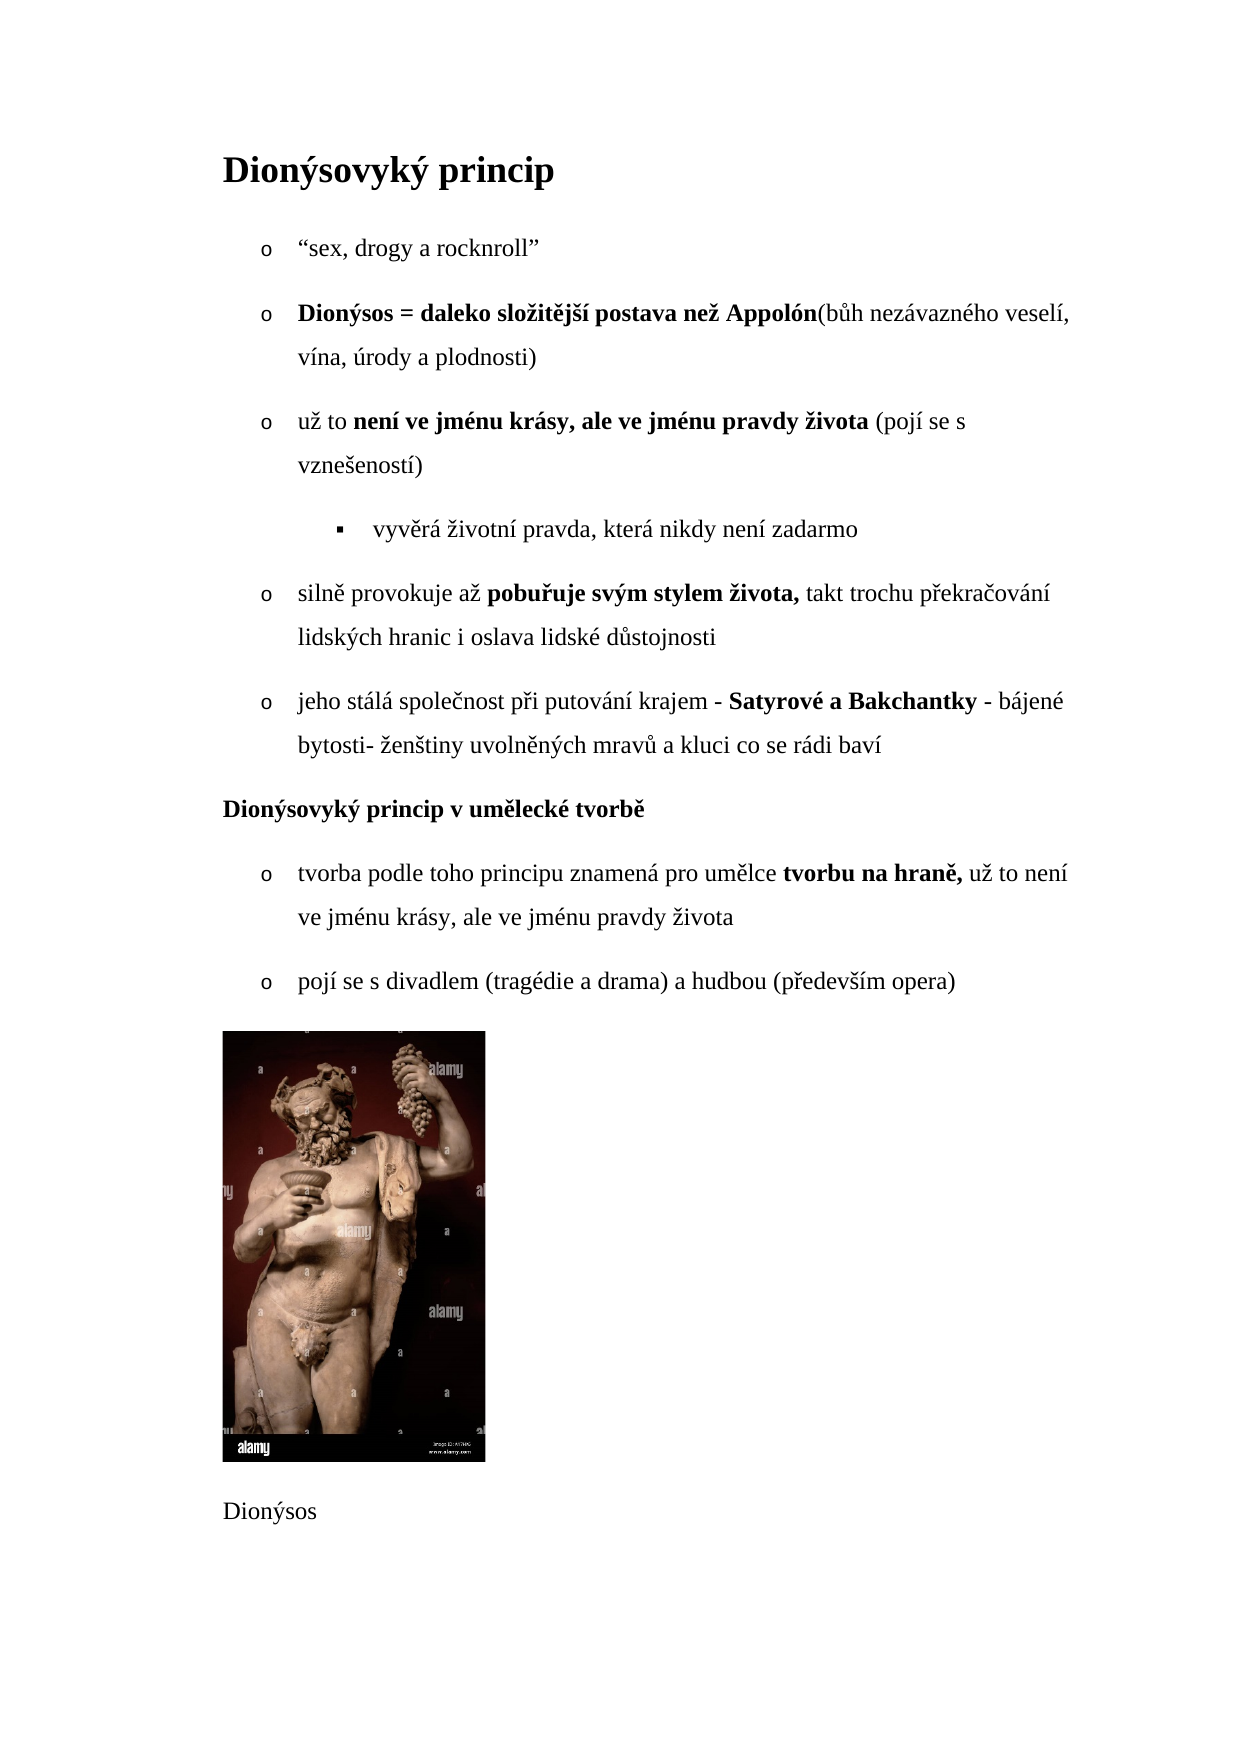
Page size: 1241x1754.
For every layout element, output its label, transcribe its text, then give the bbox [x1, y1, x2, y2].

text Dionýsos [223, 1496, 1093, 1525]
list už to není ve jménu krásy, ale ve jménu pravdy života (pojí se s vznešeností) [260, 406, 1093, 479]
list vyvěrá životní pravda, která nikdy není zadarmo [335, 514, 1093, 543]
text Dionýsovyký princip v umělecké tvorbě [223, 794, 1093, 823]
list Dionýsos = daleko složitější postava než Appolón(bůh nezávazného veselí, vína, úrody a plodnosti) [260, 298, 1093, 371]
list silně provokuje až pobuřuje svým stylem života, takt trochu překračování lidských hranic i oslava lidské důstojnosti [260, 578, 1093, 651]
list jeho stálá společnost při putování krajem - Satyrové a Bakchantky - bájené bytosti- ženštiny uvolněných mravů a kluci co se rádi baví [260, 686, 1093, 759]
subtitle Dionýsovyký princip [223, 148, 1093, 191]
list pojí se s divadlem (tragédie a drama) a hudbou (především opera) [260, 966, 1093, 995]
list tvorba podle toho principu znamená pro umělce tvorbu na hraně, už to není ve jménu krásy, ale ve jménu pravdy života [260, 858, 1093, 931]
list “sex, drogy a rocknroll” [260, 233, 1093, 263]
